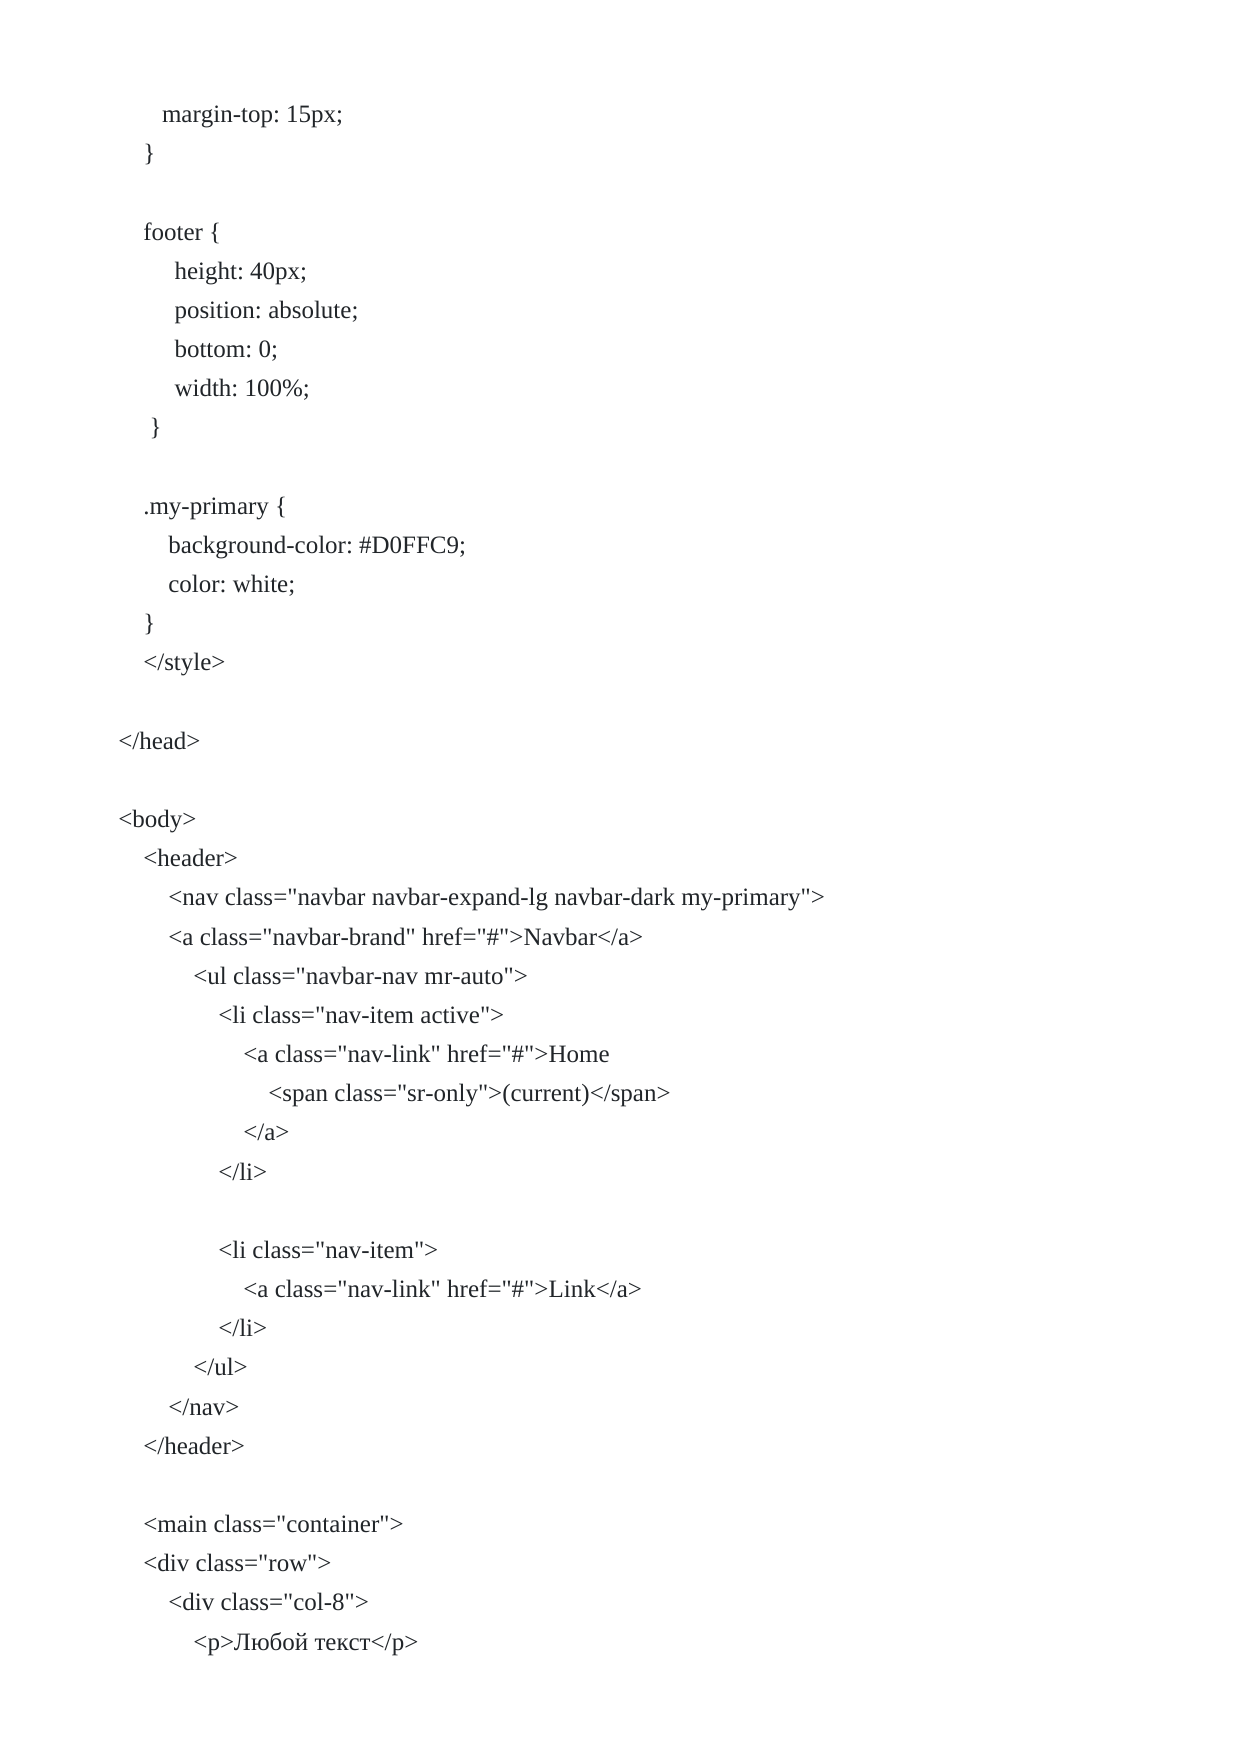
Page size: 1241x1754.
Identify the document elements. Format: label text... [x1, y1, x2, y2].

text </nav> [118, 1392, 1181, 1420]
text height: 40px; [118, 256, 1181, 284]
text </ul> [118, 1352, 1181, 1381]
text <body> [118, 804, 1181, 833]
text <p>Любой текст</p> [118, 1627, 1181, 1655]
text <span class="sr-only">(current)</span> [118, 1078, 1181, 1107]
text </header> [118, 1431, 1181, 1459]
text <li class="nav-item"> [118, 1235, 1181, 1264]
text <a class="nav-link" href="#">Link</a> [118, 1274, 1181, 1303]
text <a class="navbar-brand" href="#">Navbar</a> [118, 922, 1181, 950]
text footer { [118, 217, 1181, 245]
text } [118, 412, 1181, 441]
text margin-top: 15px; [118, 99, 1181, 128]
text <li class="nav-item active"> [118, 1000, 1181, 1029]
text color: white; [118, 569, 1181, 598]
text <a class="nav-link" href="#">Home [118, 1039, 1181, 1068]
text <nav class="navbar navbar-expand-lg navbar-dark my-primary"> [118, 882, 1181, 911]
text <ul class="navbar-nav mr-auto"> [118, 961, 1181, 989]
text </li> [118, 1157, 1181, 1185]
text </head> [118, 726, 1181, 754]
text } [118, 608, 1181, 637]
text bottom: 0; [118, 334, 1181, 363]
text </style> [118, 647, 1181, 676]
text } [118, 138, 1181, 167]
text width: 100%; [118, 373, 1181, 402]
text .my-primary { [118, 491, 1181, 519]
text </li> [118, 1313, 1181, 1342]
text <div class="row"> [118, 1548, 1181, 1577]
text <main class="container"> [118, 1509, 1181, 1538]
text background-color: #D0FFC9; [118, 530, 1181, 559]
text </a> [118, 1117, 1181, 1146]
text <div class="col-8"> [118, 1587, 1181, 1616]
text <header> [118, 843, 1181, 872]
text position: absolute; [118, 295, 1181, 324]
